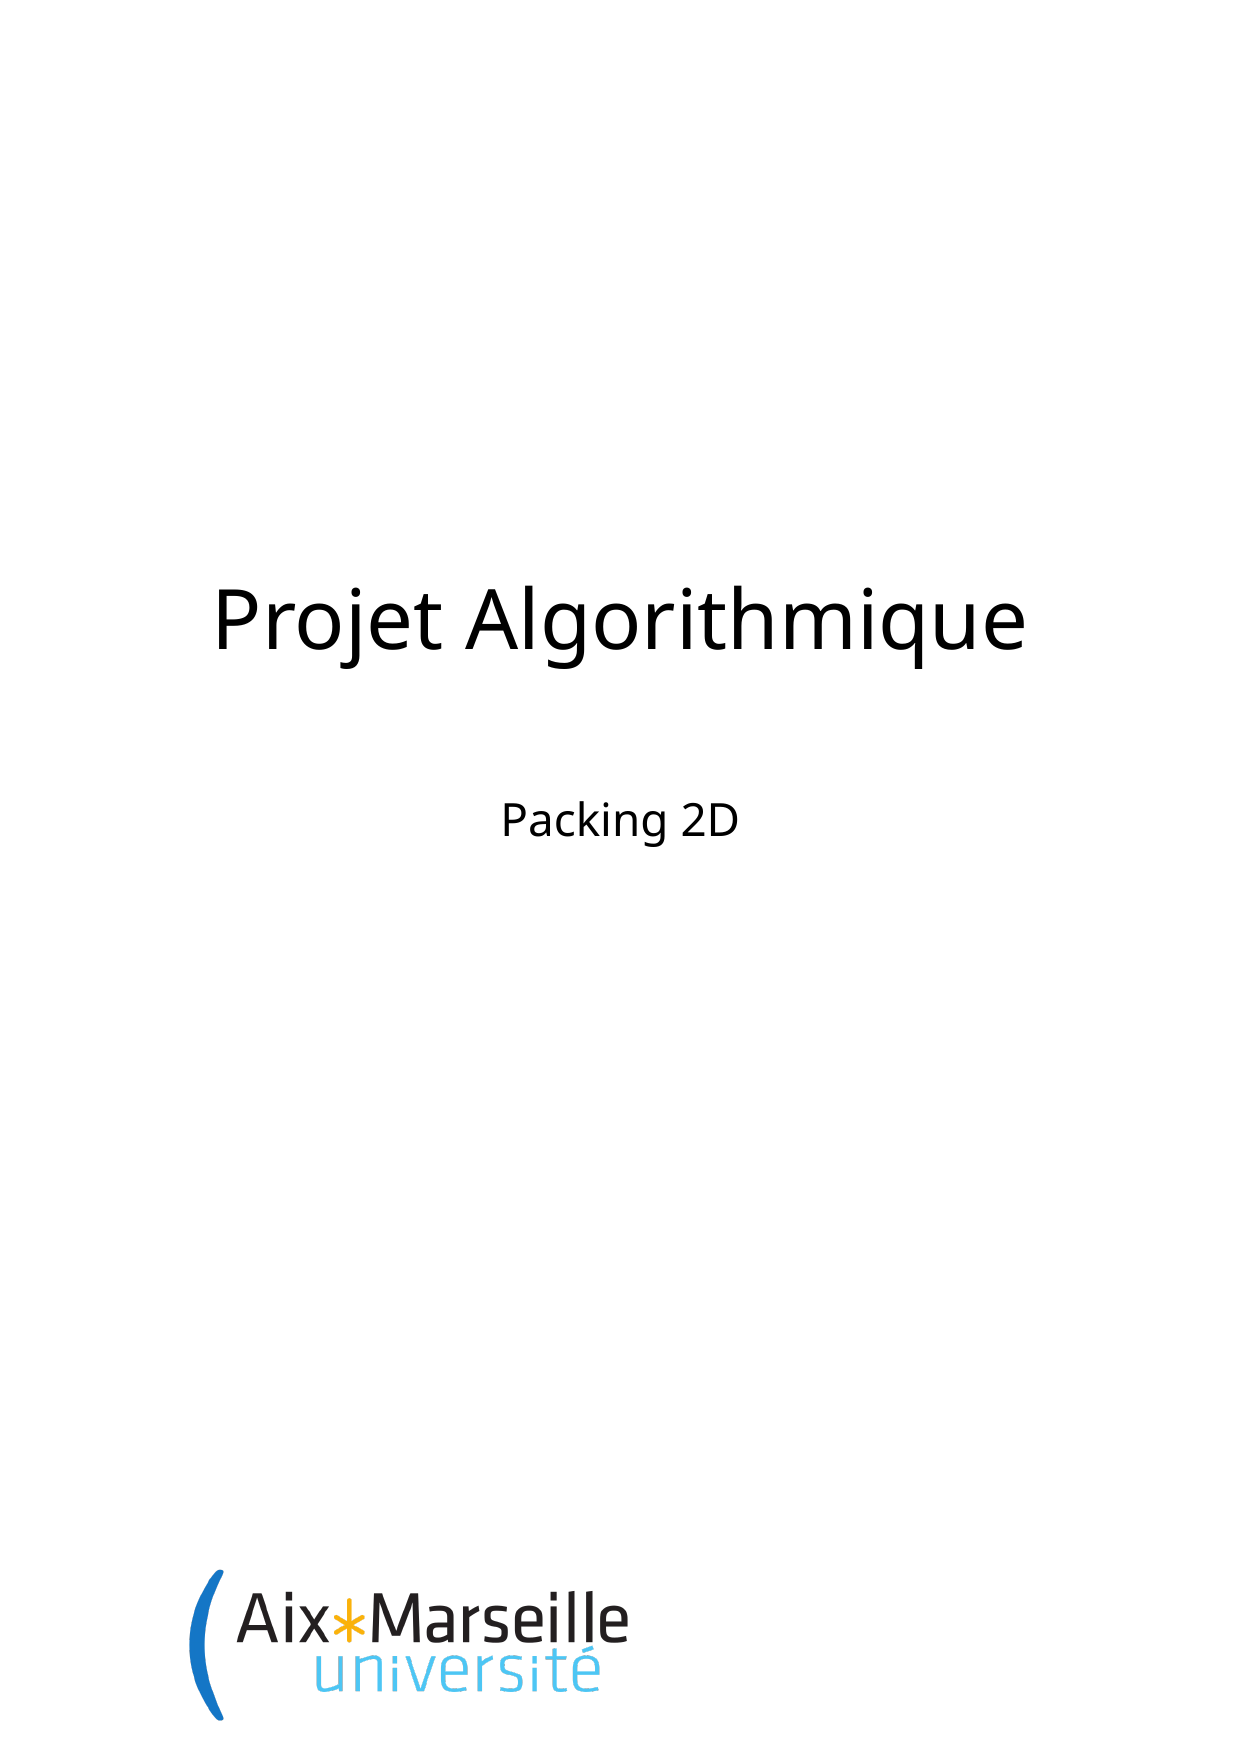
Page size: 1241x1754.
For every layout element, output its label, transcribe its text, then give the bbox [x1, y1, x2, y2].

text Projet Algorithmique [118, 561, 1122, 674]
picture [122, 1531, 702, 1754]
text Packing 2D [118, 788, 1122, 850]
